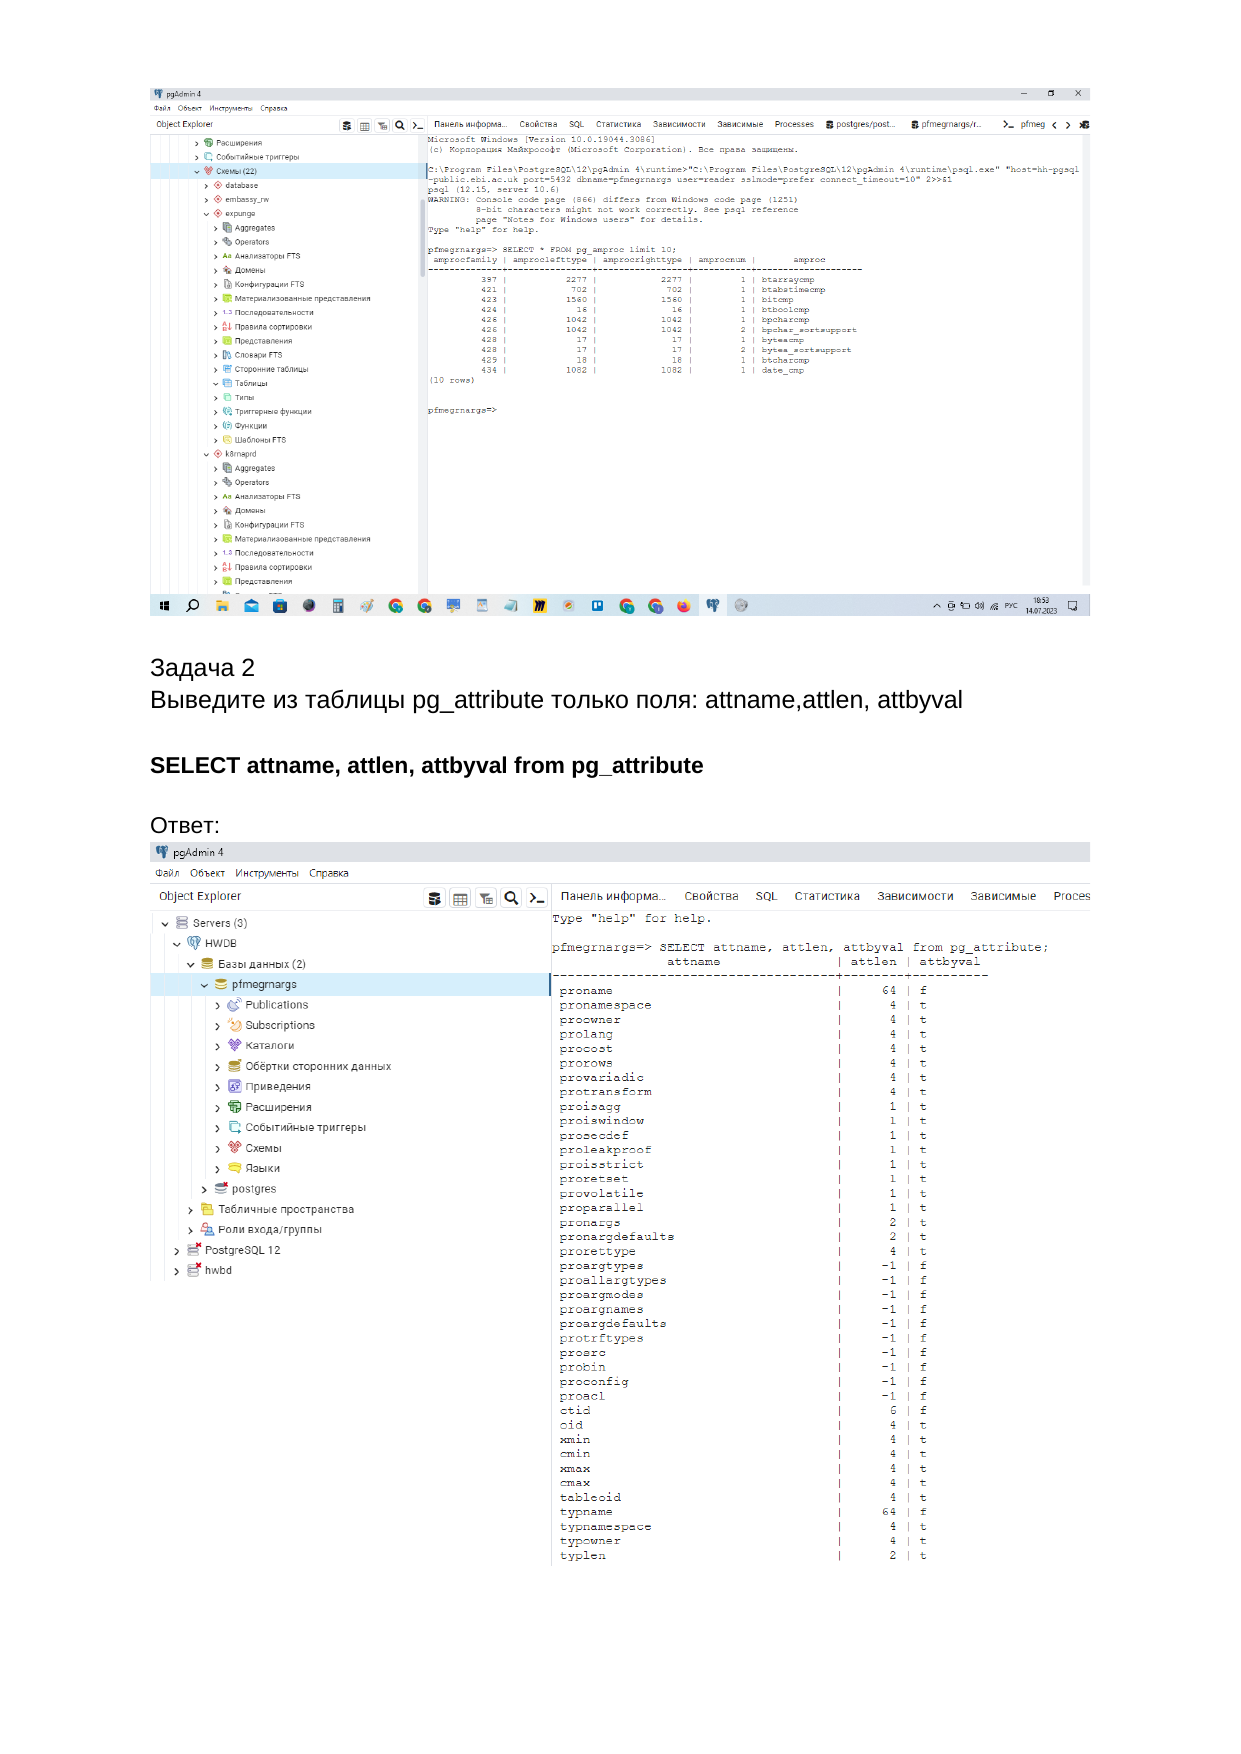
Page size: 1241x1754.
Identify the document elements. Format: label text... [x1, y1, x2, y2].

text Задача 2 [150, 652, 1090, 681]
picture [150, 88, 1091, 616]
picture [150, 842, 1091, 1566]
text SELECT attname, attlen, attbyval from pg_attribute [150, 752, 1090, 778]
text Ответ: [150, 812, 1090, 838]
text Выведите из таблицы pg_attribute только поля: attname,attlen, attbyval [150, 686, 1090, 714]
